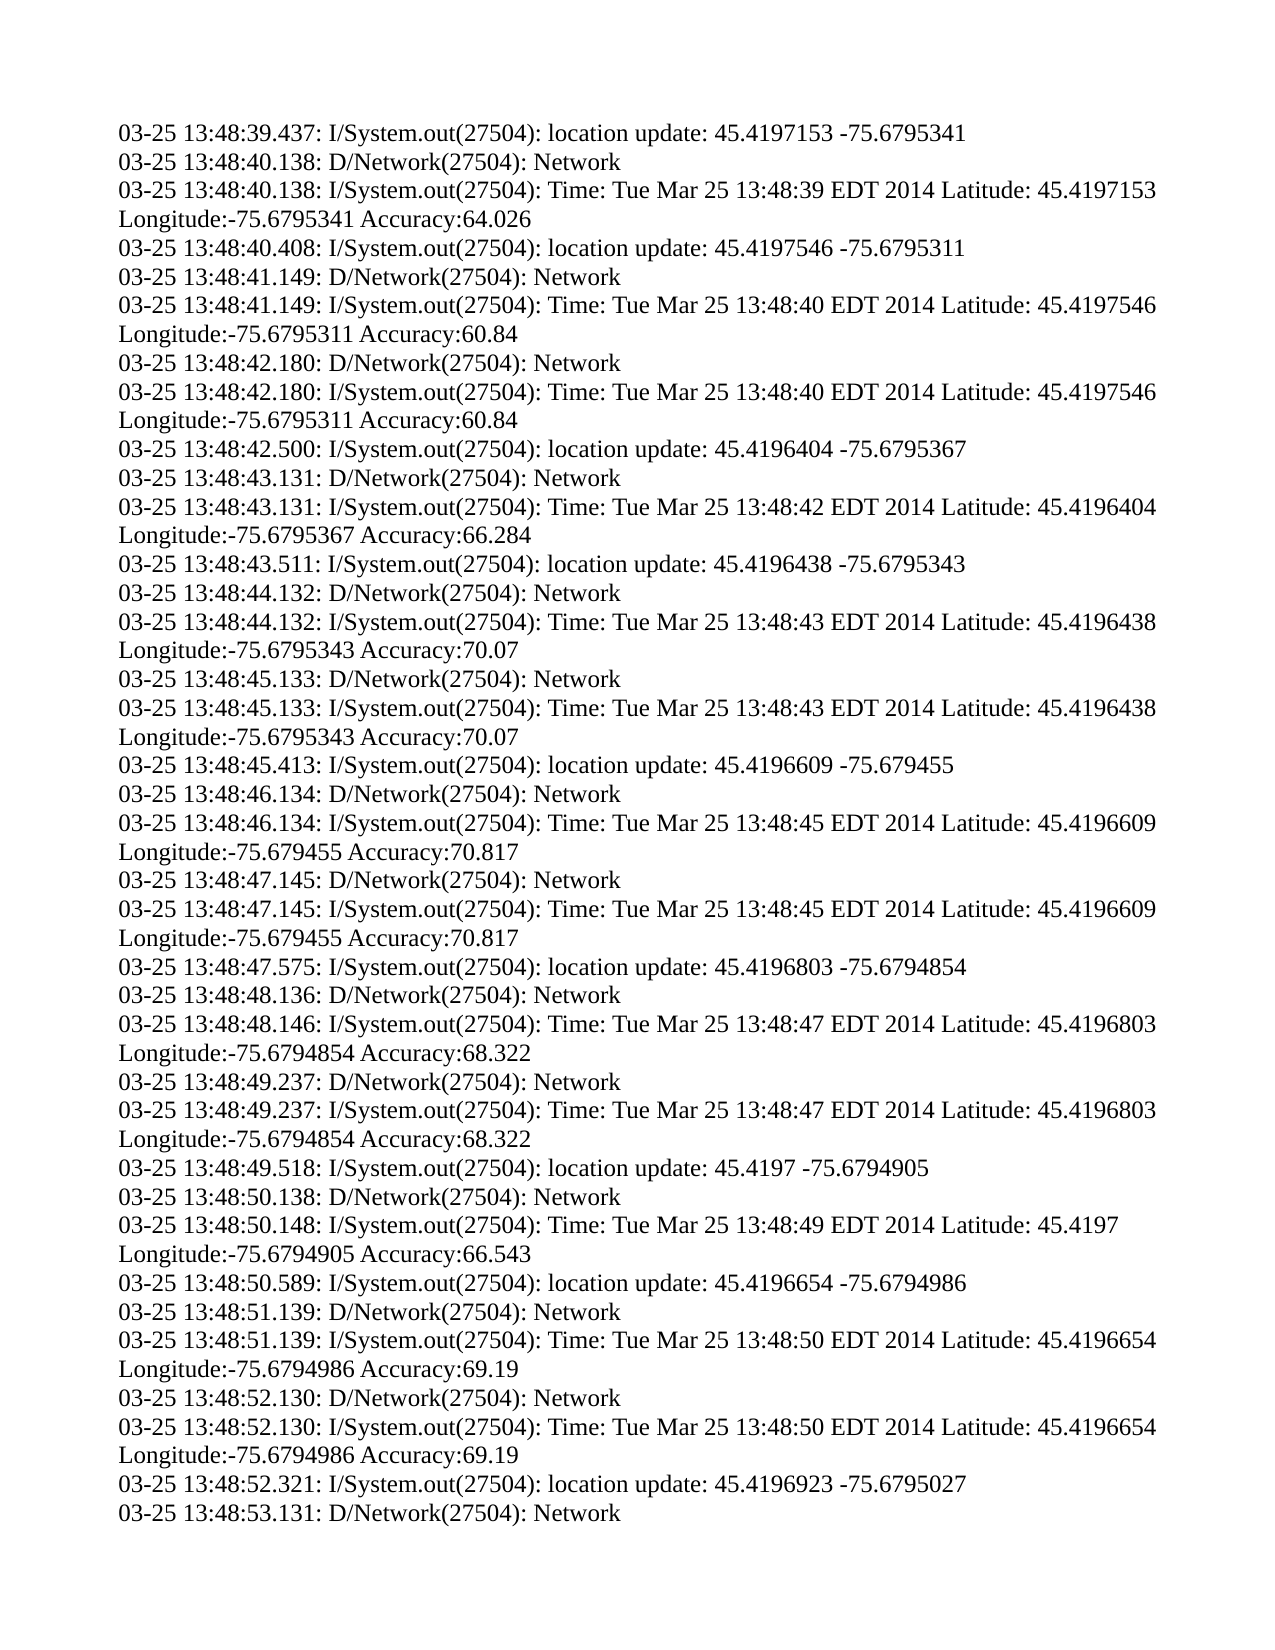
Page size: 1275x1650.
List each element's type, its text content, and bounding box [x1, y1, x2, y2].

text 03-25 13:48:50.589: I/System.out(27504): location update: 45.4196654 -75.6794986 [118, 1268, 1157, 1297]
text 03-25 13:48:48.136: D/Network(27504): Network [118, 981, 1157, 1009]
text 03-25 13:48:43.131: I/System.out(27504): Time: Tue Mar 25 13:48:42 EDT 2014 Latitude: 45.4196404 Longitude:-75.6795367 Accuracy:66.284 [118, 492, 1157, 549]
text 03-25 13:48:46.134: I/System.out(27504): Time: Tue Mar 25 13:48:45 EDT 2014 Latitude: 45.4196609 Longitude:-75.679455 Accuracy:70.817 [118, 808, 1157, 866]
text 03-25 13:48:50.148: I/System.out(27504): Time: Tue Mar 25 13:48:49 EDT 2014 Latitude: 45.4197 Longitude:-75.6794905 Accuracy:66.543 [118, 1211, 1157, 1268]
text 03-25 13:48:47.575: I/System.out(27504): location update: 45.4196803 -75.6794854 [118, 952, 1157, 981]
text 03-25 13:48:44.132: I/System.out(27504): Time: Tue Mar 25 13:48:43 EDT 2014 Latitude: 45.4196438 Longitude:-75.6795343 Accuracy:70.07 [118, 607, 1157, 664]
text 03-25 13:48:40.138: I/System.out(27504): Time: Tue Mar 25 13:48:39 EDT 2014 Latitude: 45.4197153 Longitude:-75.6795341 Accuracy:64.026 [118, 176, 1157, 233]
text 03-25 13:48:49.237: D/Network(27504): Network [118, 1067, 1157, 1096]
text 03-25 13:48:42.180: D/Network(27504): Network [118, 348, 1157, 377]
text 03-25 13:48:43.511: I/System.out(27504): location update: 45.4196438 -75.6795343 [118, 549, 1157, 578]
text 03-25 13:48:42.500: I/System.out(27504): location update: 45.4196404 -75.6795367 [118, 434, 1157, 463]
text 03-25 13:48:51.139: D/Network(27504): Network [118, 1297, 1157, 1326]
text 03-25 13:48:49.518: I/System.out(27504): location update: 45.4197 -75.6794905 [118, 1153, 1157, 1182]
text 03-25 13:48:48.146: I/System.out(27504): Time: Tue Mar 25 13:48:47 EDT 2014 Latitude: 45.4196803 Longitude:-75.6794854 Accuracy:68.322 [118, 1009, 1157, 1067]
text 03-25 13:48:41.149: I/System.out(27504): Time: Tue Mar 25 13:48:40 EDT 2014 Latitude: 45.4197546 Longitude:-75.6795311 Accuracy:60.84 [118, 291, 1157, 348]
text 03-25 13:48:40.408: I/System.out(27504): location update: 45.4197546 -75.6795311 [118, 233, 1157, 262]
text 03-25 13:48:52.130: I/System.out(27504): Time: Tue Mar 25 13:48:50 EDT 2014 Latitude: 45.4196654 Longitude:-75.6794986 Accuracy:69.19 [118, 1412, 1157, 1469]
text 03-25 13:48:39.437: I/System.out(27504): location update: 45.4197153 -75.6795341 [118, 118, 1157, 147]
text 03-25 13:48:52.321: I/System.out(27504): location update: 45.4196923 -75.6795027 [118, 1469, 1157, 1498]
text 03-25 13:48:46.134: D/Network(27504): Network [118, 779, 1157, 808]
text 03-25 13:48:41.149: D/Network(27504): Network [118, 262, 1157, 291]
text 03-25 13:48:45.413: I/System.out(27504): location update: 45.4196609 -75.679455 [118, 751, 1157, 779]
text 03-25 13:48:45.133: D/Network(27504): Network [118, 664, 1157, 693]
text 03-25 13:48:44.132: D/Network(27504): Network [118, 578, 1157, 607]
text 03-25 13:48:53.131: D/Network(27504): Network [118, 1498, 1157, 1527]
text 03-25 13:48:47.145: I/System.out(27504): Time: Tue Mar 25 13:48:45 EDT 2014 Latitude: 45.4196609 Longitude:-75.679455 Accuracy:70.817 [118, 894, 1157, 952]
text 03-25 13:48:45.133: I/System.out(27504): Time: Tue Mar 25 13:48:43 EDT 2014 Latitude: 45.4196438 Longitude:-75.6795343 Accuracy:70.07 [118, 693, 1157, 751]
text 03-25 13:48:47.145: D/Network(27504): Network [118, 866, 1157, 894]
text 03-25 13:48:42.180: I/System.out(27504): Time: Tue Mar 25 13:48:40 EDT 2014 Latitude: 45.4197546 Longitude:-75.6795311 Accuracy:60.84 [118, 377, 1157, 434]
text 03-25 13:48:43.131: D/Network(27504): Network [118, 463, 1157, 492]
text 03-25 13:48:49.237: I/System.out(27504): Time: Tue Mar 25 13:48:47 EDT 2014 Latitude: 45.4196803 Longitude:-75.6794854 Accuracy:68.322 [118, 1096, 1157, 1153]
text 03-25 13:48:50.138: D/Network(27504): Network [118, 1182, 1157, 1211]
text 03-25 13:48:52.130: D/Network(27504): Network [118, 1383, 1157, 1412]
text 03-25 13:48:40.138: D/Network(27504): Network [118, 147, 1157, 176]
text 03-25 13:48:51.139: I/System.out(27504): Time: Tue Mar 25 13:48:50 EDT 2014 Latitude: 45.4196654 Longitude:-75.6794986 Accuracy:69.19 [118, 1326, 1157, 1383]
